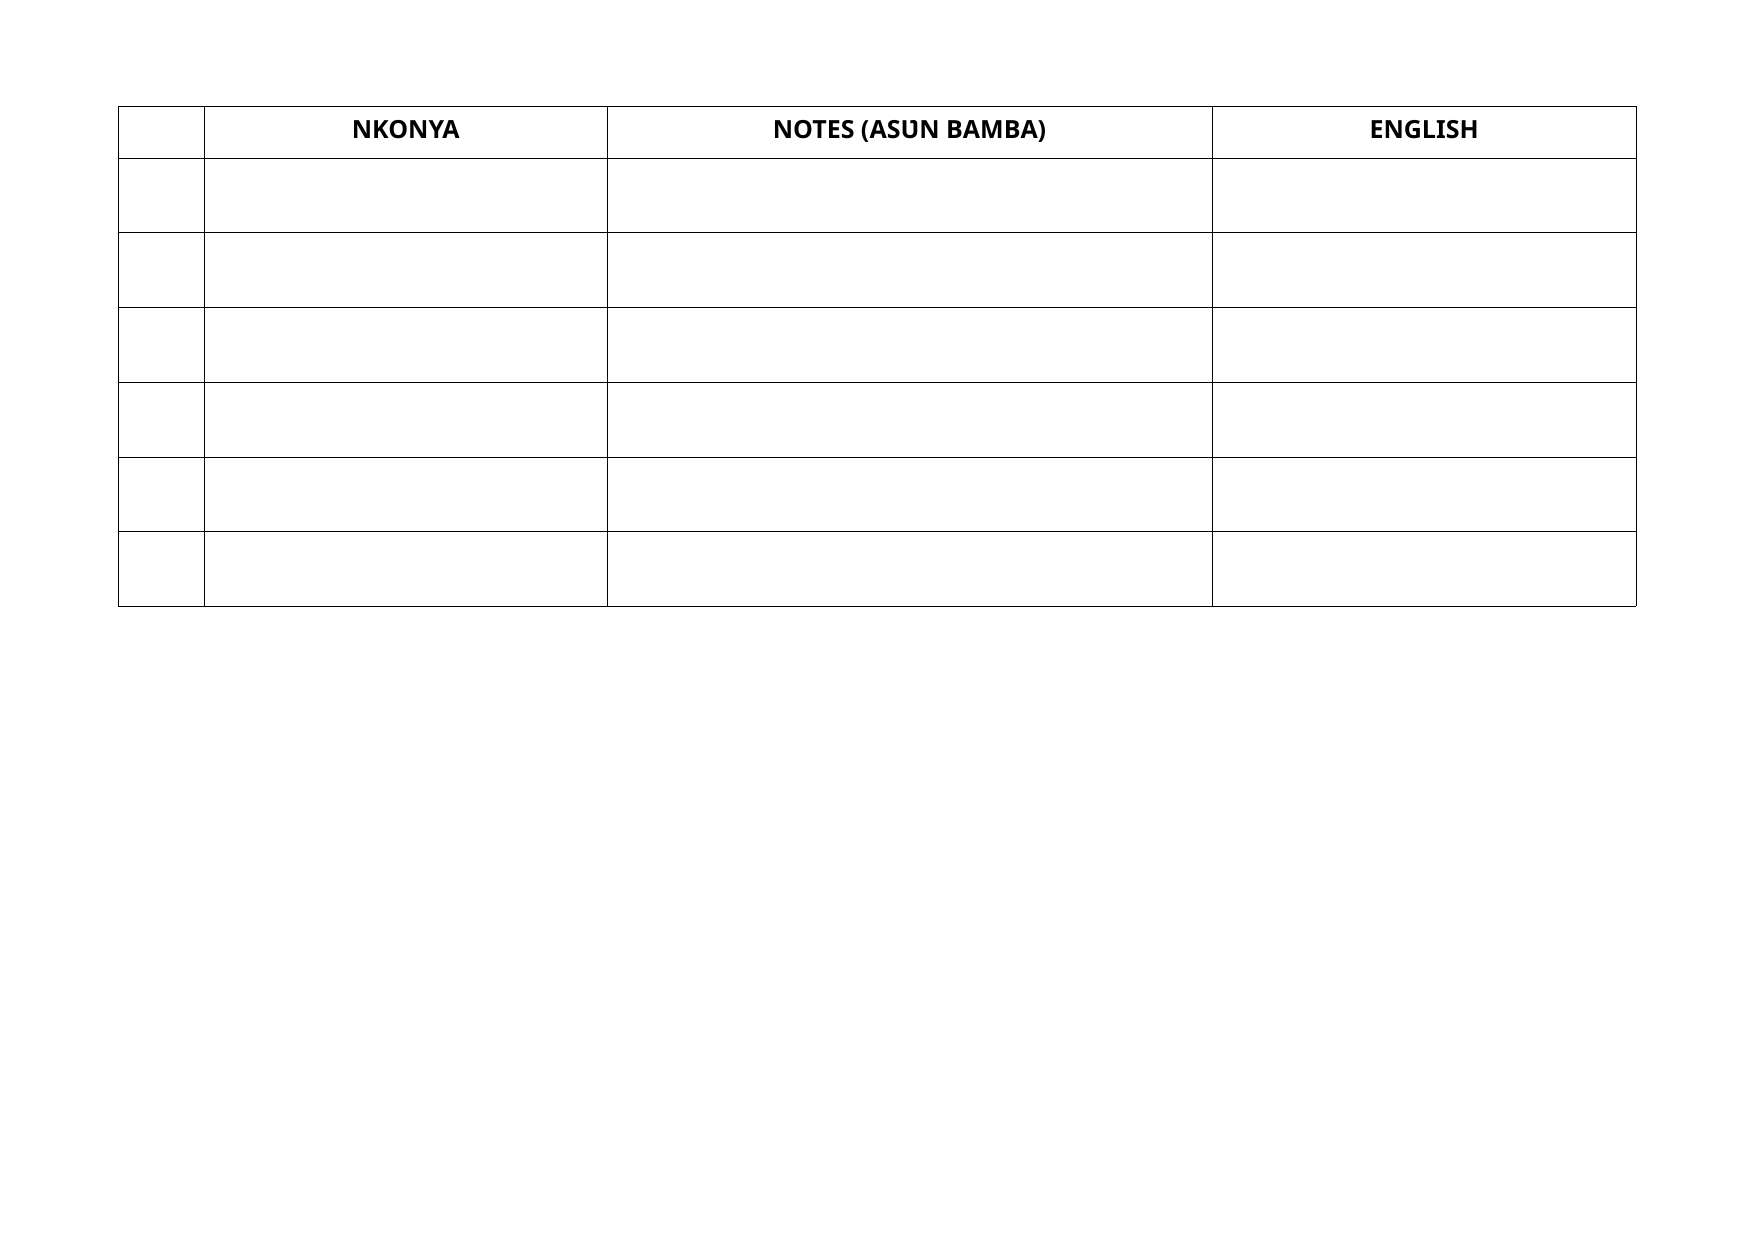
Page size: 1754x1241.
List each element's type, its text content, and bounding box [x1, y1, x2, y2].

table_cell [119, 308, 204, 382]
table_cell [1213, 308, 1636, 382]
table_cell [119, 532, 204, 606]
table_cell [205, 159, 607, 232]
table_cell [119, 233, 204, 307]
table_cell [205, 308, 607, 382]
table_cell [1213, 458, 1636, 531]
table_header [119, 107, 204, 157]
table_cell [205, 532, 607, 606]
table_cell [608, 532, 1212, 606]
table_cell [608, 458, 1212, 531]
table_cell [205, 233, 607, 307]
table_cell [1213, 233, 1636, 307]
table_header NOTES (ASƲN BAMBA) [608, 107, 1212, 157]
table_cell [205, 383, 607, 457]
table_header NKONYA [205, 107, 607, 157]
table_cell [608, 159, 1212, 232]
table_cell [608, 233, 1212, 307]
table_cell [1213, 532, 1636, 606]
table_cell [119, 458, 204, 531]
table_cell [205, 458, 607, 531]
table_cell [608, 308, 1212, 382]
table_cell [119, 383, 204, 457]
table_header ENGLISH [1213, 107, 1636, 157]
table_cell [608, 383, 1212, 457]
table_cell [119, 159, 204, 232]
table_cell [1213, 383, 1636, 457]
table_cell [1213, 159, 1636, 232]
